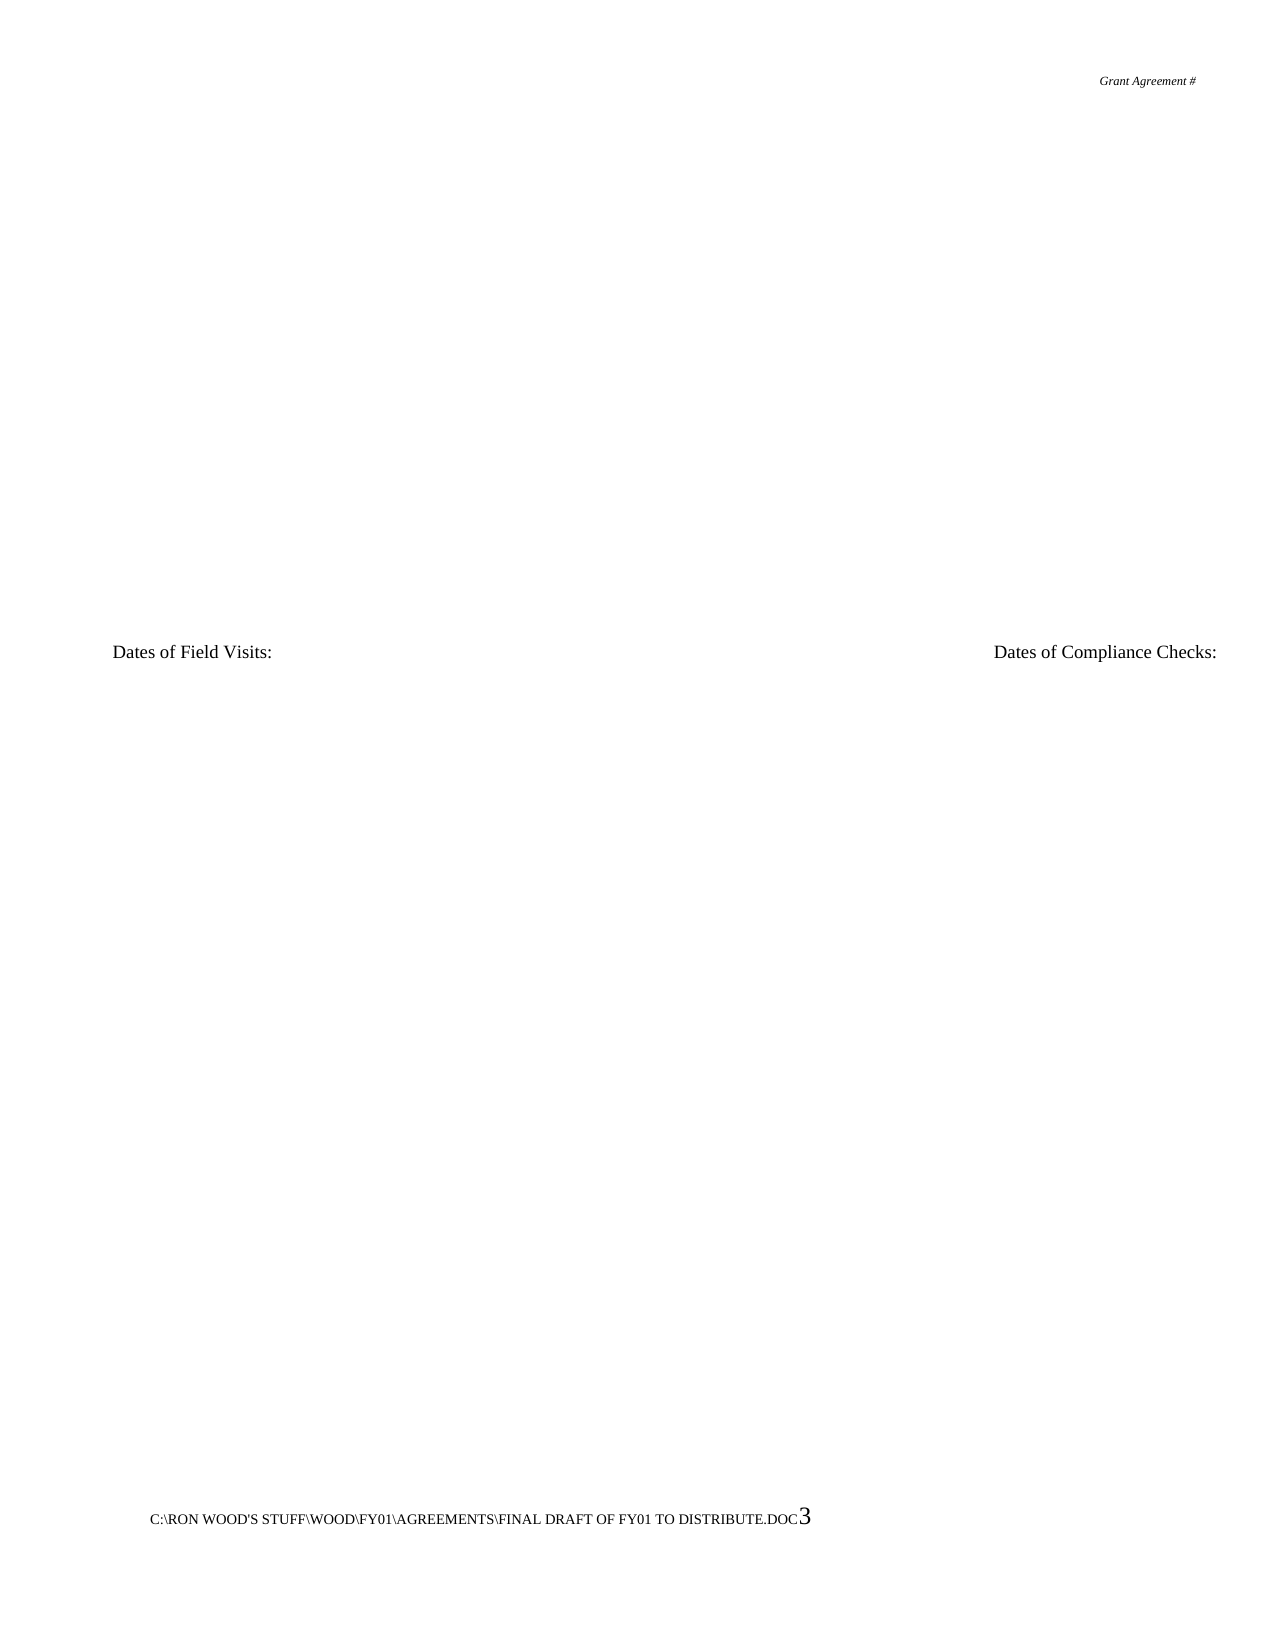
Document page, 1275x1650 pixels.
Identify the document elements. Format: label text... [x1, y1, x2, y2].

table_cell [88, 272, 198, 352]
table_cell [1079, 272, 1188, 352]
table_cell [528, 113, 638, 192]
table_cell [1189, 352, 1252, 432]
table_header [1247, 619, 1275, 671]
table_cell [638, 113, 748, 192]
table_cell [308, 352, 418, 432]
table_cell [1189, 192, 1252, 272]
table_cell [748, 514, 858, 596]
table_cell [968, 113, 1078, 192]
table_cell [1252, 432, 1275, 514]
table_cell [748, 113, 858, 192]
table_cell [1189, 432, 1252, 514]
table_cell [198, 113, 308, 192]
table_cell [968, 192, 1078, 272]
table_cell [748, 192, 858, 272]
table_cell [198, 192, 308, 272]
table_cell [638, 514, 748, 596]
table_cell [88, 352, 198, 432]
table_cell [1079, 192, 1188, 272]
table_cell [858, 514, 968, 596]
table_cell [198, 272, 308, 352]
table_cell [748, 432, 858, 514]
table_cell [638, 192, 748, 272]
table_cell [198, 432, 308, 514]
table_cell [198, 352, 308, 432]
table_header Dates of Compliance Checks: [975, 619, 1247, 671]
table_cell [1252, 192, 1275, 272]
table_cell [858, 113, 968, 192]
table_cell [308, 514, 418, 596]
table_cell [418, 113, 528, 192]
table_cell [308, 113, 418, 192]
table_cell [1079, 113, 1188, 192]
table_cell [748, 352, 858, 432]
table_cell [418, 272, 528, 352]
table_cell [88, 113, 198, 192]
table_cell [418, 192, 528, 272]
table_cell [1079, 514, 1188, 596]
table_cell [638, 432, 748, 514]
table_cell [858, 432, 968, 514]
table_cell [1252, 352, 1275, 432]
table_cell [1079, 352, 1188, 432]
table_cell [308, 192, 418, 272]
table_cell [1189, 514, 1252, 596]
table_cell [88, 432, 198, 514]
table_cell [418, 352, 528, 432]
table_cell [1252, 514, 1275, 596]
table_cell [1079, 432, 1188, 514]
table_header [456, 619, 975, 671]
table_cell [528, 432, 638, 514]
table_cell [528, 272, 638, 352]
table_cell [198, 514, 308, 596]
table_cell [968, 272, 1078, 352]
table_cell [748, 272, 858, 352]
table_cell [968, 514, 1078, 596]
table_cell [528, 352, 638, 432]
table_cell [968, 352, 1078, 432]
table_cell [858, 192, 968, 272]
table_cell [1252, 113, 1275, 192]
table_cell [528, 192, 638, 272]
table_cell [1189, 272, 1252, 352]
table_cell [858, 272, 968, 352]
table_cell [308, 432, 418, 514]
table_header Dates of Field Visits: [94, 619, 456, 671]
table_cell [1189, 113, 1252, 192]
table_cell [418, 514, 528, 596]
table_cell [638, 352, 748, 432]
table_cell [528, 514, 638, 596]
table_cell [638, 272, 748, 352]
table_cell [88, 192, 198, 272]
table_cell [308, 272, 418, 352]
table_cell [968, 432, 1078, 514]
table_cell [88, 514, 198, 596]
table_cell [418, 432, 528, 514]
table_cell [858, 352, 968, 432]
table_cell [1252, 272, 1275, 352]
